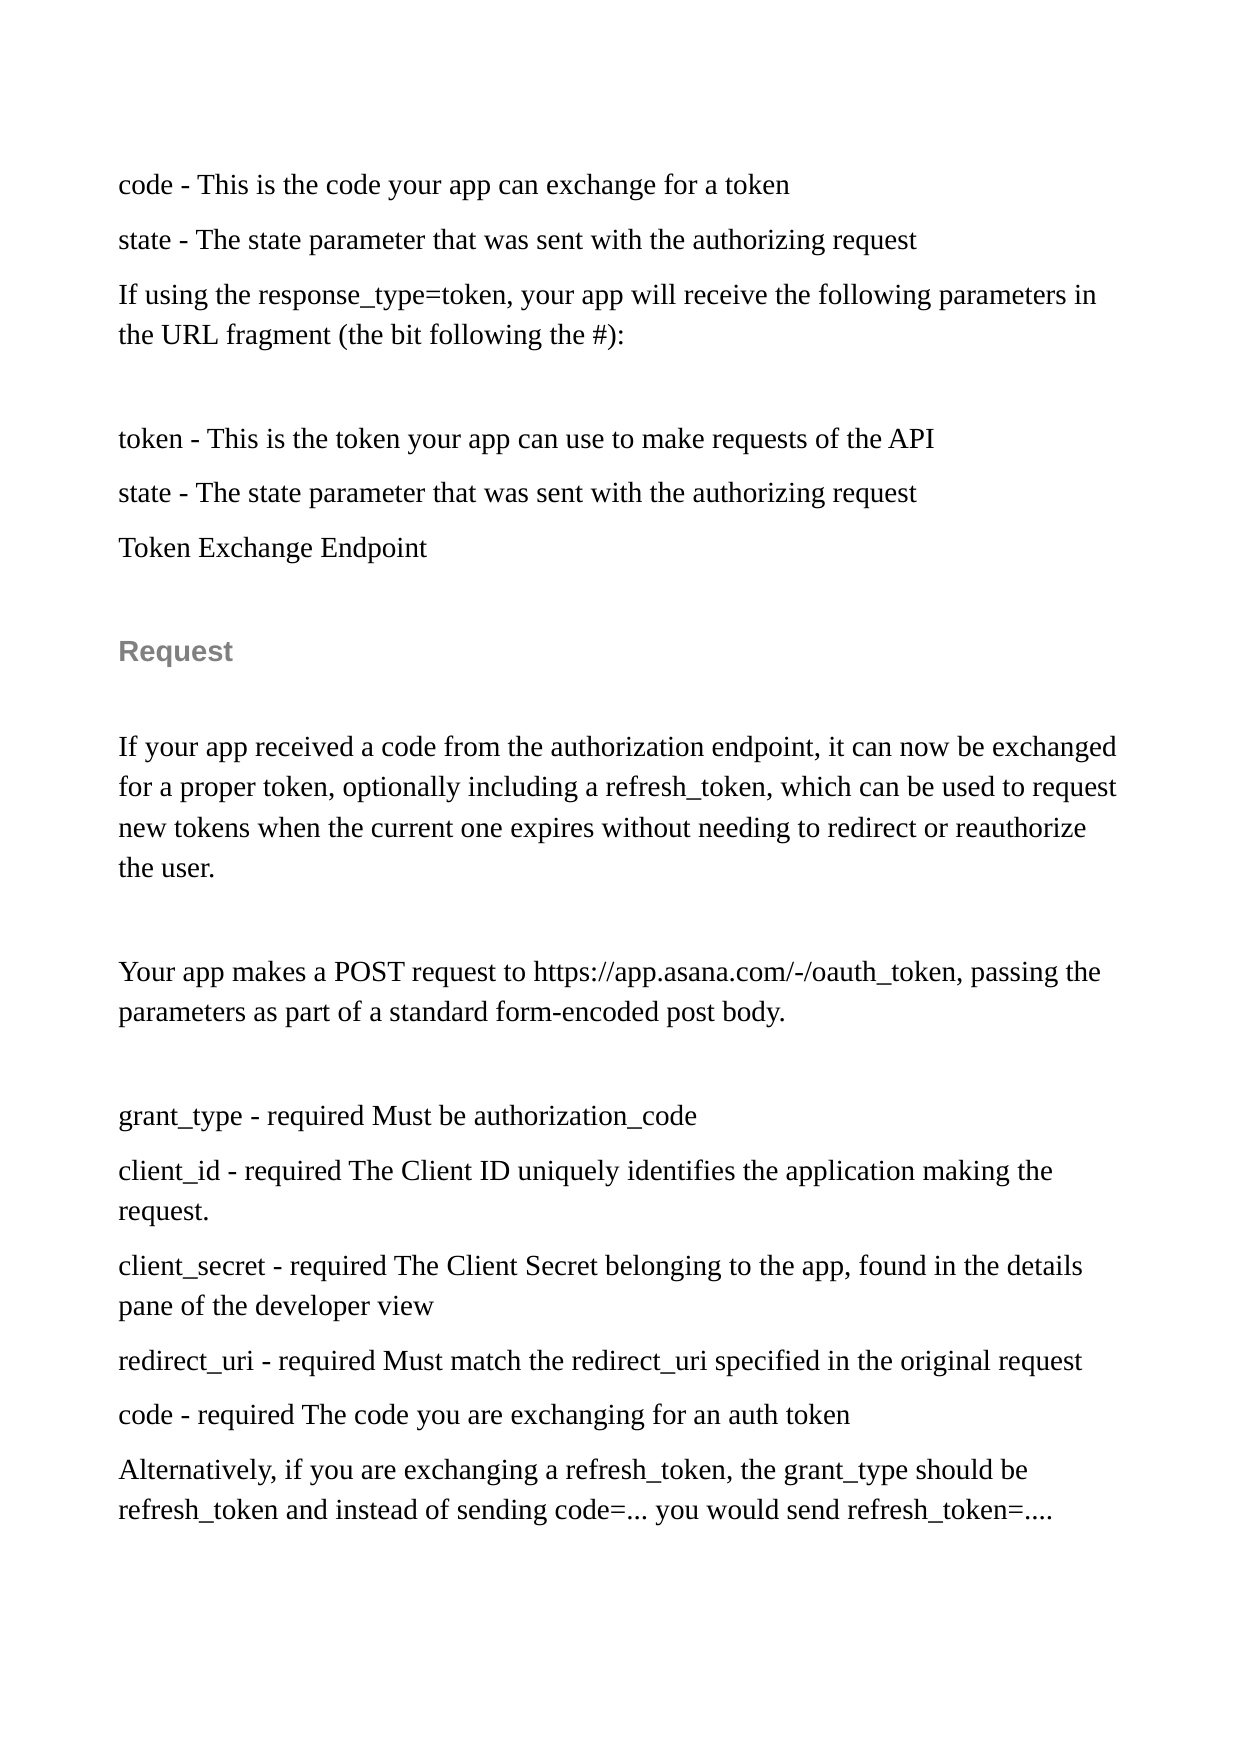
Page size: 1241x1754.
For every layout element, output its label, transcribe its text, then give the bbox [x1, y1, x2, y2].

text code - This is the code your app can exchange for a token [118, 167, 1122, 201]
text state - The state parameter that was sent with the authorizing request [118, 476, 1122, 509]
text redirect_uri - required Must match the redirect_uri specified in the original request [118, 1343, 1122, 1376]
text code - required The code you are exchanging for an auth token [118, 1397, 1122, 1431]
text grant_type - required Must be authorization_code [118, 1098, 1122, 1131]
subtitle Request [118, 634, 1122, 668]
text If using the response_type=token, your app will receive the following parameters in the URL fragment (the bit following the #): [118, 277, 1122, 351]
text client_id - required The Client ID uniquely identifies the application making the request. [118, 1153, 1122, 1226]
text state - The state parameter that was sent with the authorizing request [118, 222, 1122, 256]
text Alternatively, if you are exchanging a refresh_token, the grant_type should be refresh_token and instead of sending code=... you would send refresh_token=.... [118, 1452, 1122, 1526]
text token - This is the token your app can use to make requests of the API [118, 421, 1122, 454]
text If your app received a code from the authorization endpoint, it can now be exchanged for a proper token, optionally including a refresh_token, which can be used to request new tokens when the current one expires without needing to redirect or reauthorize the user. [118, 729, 1122, 883]
text Token Exchange Endpoint [118, 530, 1122, 564]
text client_secret - required The Client Secret belonging to the app, found in the details pane of the developer view [118, 1248, 1122, 1321]
text Your app makes a POST request to https://app.asana.com/-/oauth_token, passing the parameters as part of a standard form-encoded post body. [118, 954, 1122, 1028]
